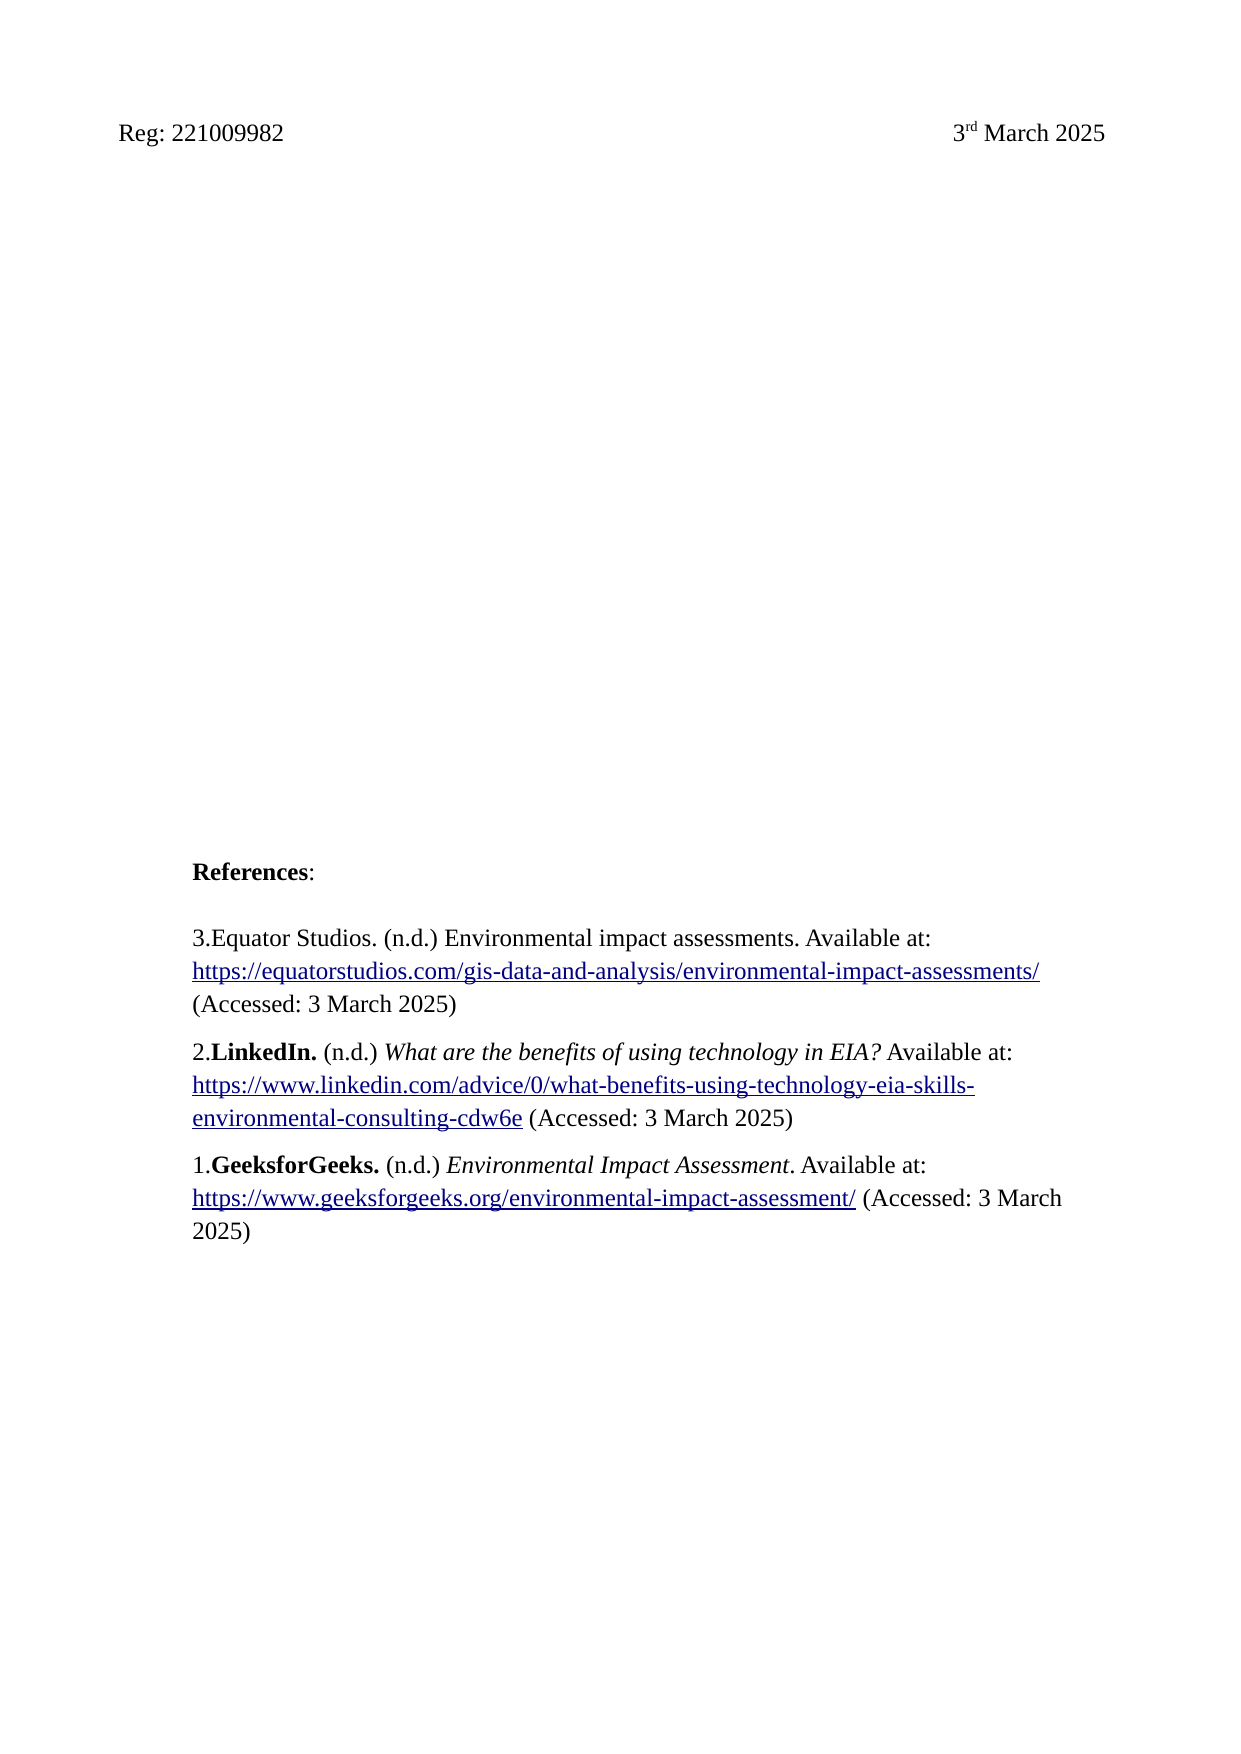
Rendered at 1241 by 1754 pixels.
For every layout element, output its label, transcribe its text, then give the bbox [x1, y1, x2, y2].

list 2.LinkedIn. (n.d.) What are the benefits of using technology in EIA? Available at: https://www.linkedin.com/advice/0/what-benefits-using-technology-eia-skills-environmental-consulting-cdw6e (Accessed: 3 March 2025) [162, 1037, 1122, 1131]
list 1.GeeksforGeeks. (n.d.) Environmental Impact Assessment. Available at: https://www.geeksforgeeks.org/environmental-impact-assessment/ (Accessed: 3 March 2025) [162, 1150, 1122, 1245]
list References: 3.Equator Studios. (n.d.) Environmental impact assessments. Available at: https://equatorstudios.com/gis-data-and-analysis/environmental-impact-assessments/ (Accessed: 3 March 2025) [162, 824, 1122, 1018]
